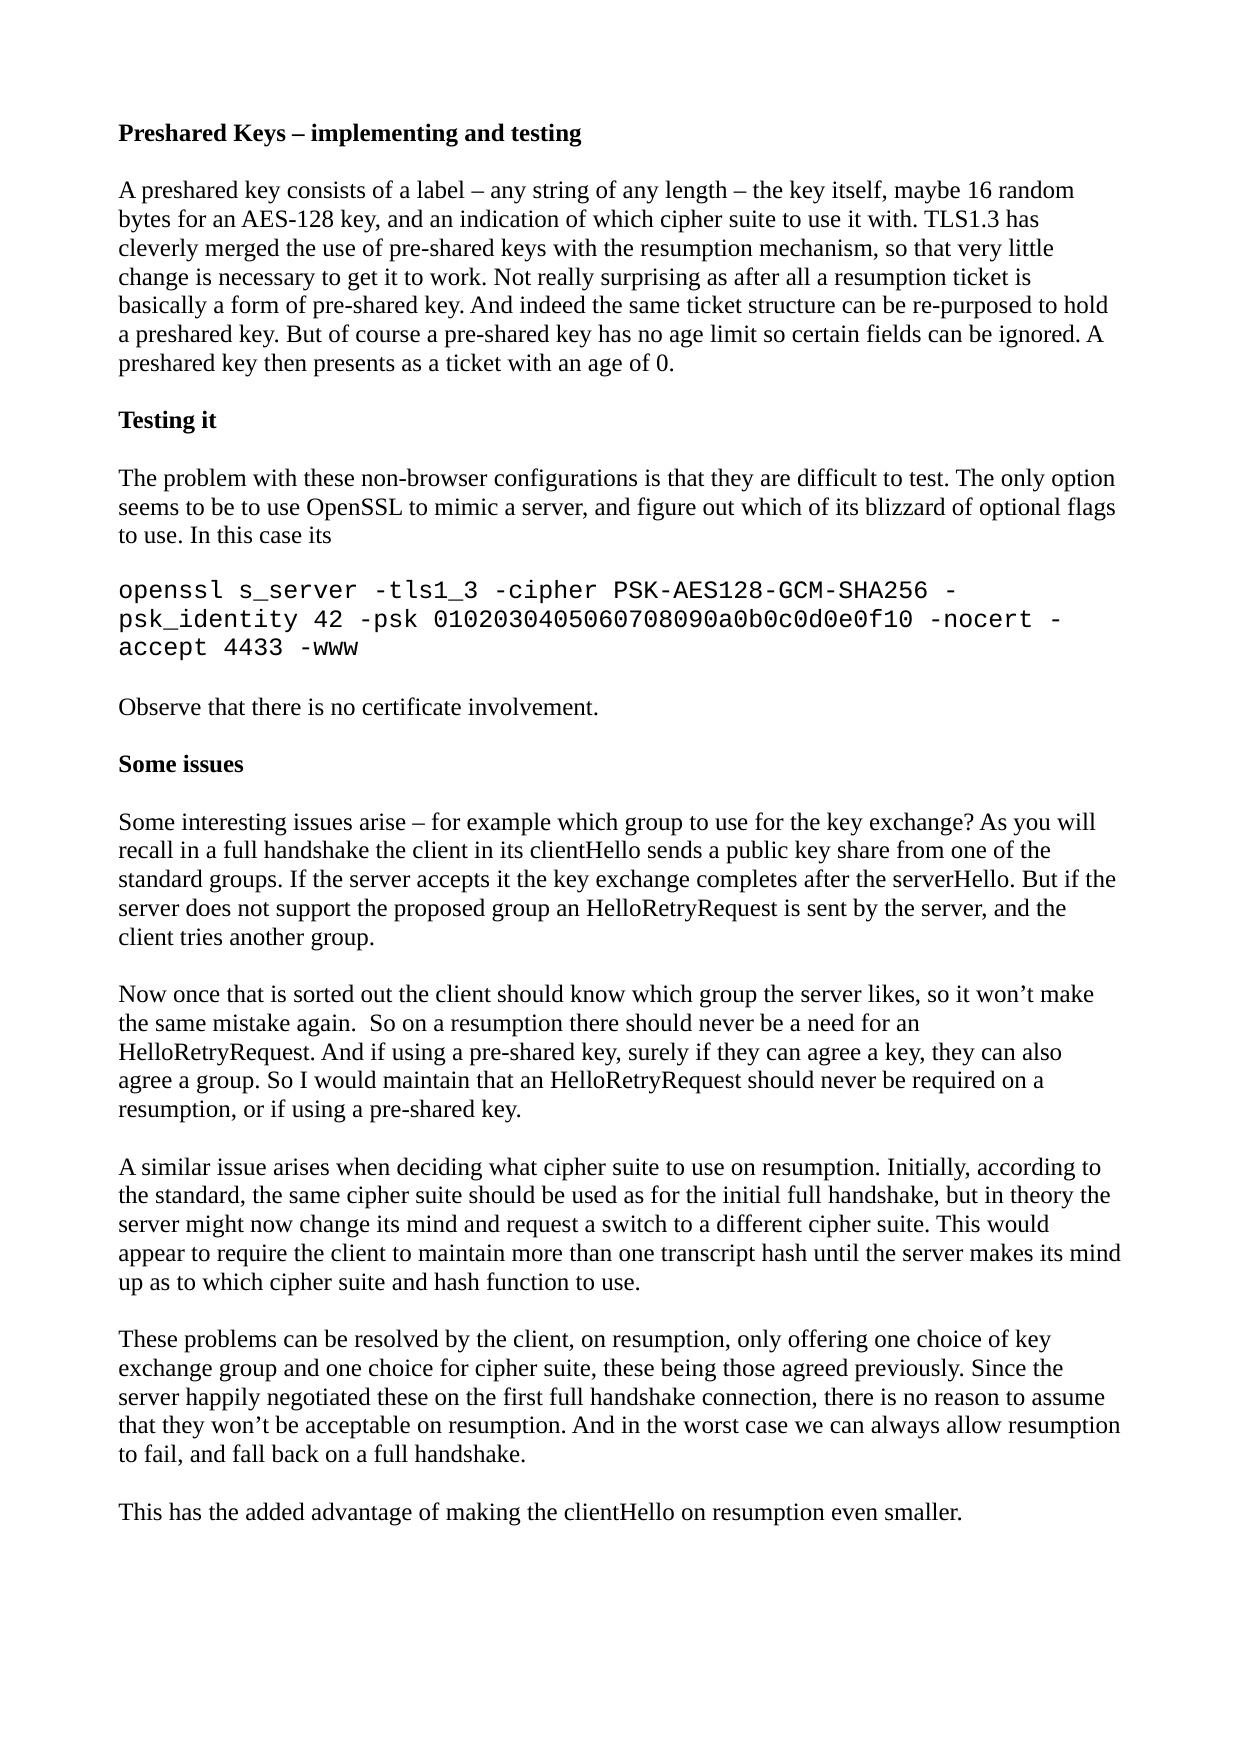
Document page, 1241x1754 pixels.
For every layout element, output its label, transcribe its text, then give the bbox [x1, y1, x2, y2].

text These problems can be resolved by the client, on resumption, only offering one choice of key exchange group and one choice for cipher suite, these being those agreed previously. Since the server happily negotiated these on the first full handshake connection, there is no reason to assume that they won’t be acceptable on resumption. And in the worst case we can always allow resumption to fail, and fall back on a full handshake. [118, 1324, 1122, 1468]
text Some issues [118, 749, 1122, 778]
text Testing it [118, 406, 1122, 434]
text A preshared key consists of a label – any string of any length – the key itself, maybe 16 random bytes for an AES-128 key, and an indication of which cipher suite to use it with. TLS1.3 has cleverly merged the use of pre-shared keys with the resumption mechanism, so that very little change is necessary to get it to work. Not really surprising as after all a resumption ticket is basically a form of pre-shared key. And indeed the same ticket structure can be re-purposed to hold a preshared key. But of course a pre-shared key has no age limit so certain fields can be ignored. A preshared key then presents as a ticket with an age of 0. [118, 176, 1122, 377]
text openssl s_server -tls1_3 -cipher PSK-AES128-GCM-SHA256 -psk_identity 42 -psk 0102030405060708090a0b0c0d0e0f10 -nocert -accept 4433 -www [118, 578, 1122, 663]
text This has the added advantage of making the clientHello on resumption even smaller. [118, 1497, 1122, 1526]
text Some interesting issues arise – for example which group to use for the key exchange? As you will recall in a full handshake the client in its clientHello sends a public key share from one of the standard groups. If the server accepts it the key exchange completes after the serverHello. But if the server does not support the proposed group an HelloRetryRequest is sent by the server, and the client tries another group. [118, 807, 1122, 951]
text A similar issue arises when deciding what cipher suite to use on resumption. Initially, according to the standard, the same cipher suite should be used as for the initial full handshake, but in theory the server might now change its mind and request a switch to a different cipher suite. This would appear to require the client to maintain more than one transcript hash until the server makes its mind up as to which cipher suite and hash function to use. [118, 1152, 1122, 1296]
text The problem with these non-browser configurations is that they are difficult to test. The only option seems to be to use OpenSSL to mimic a server, and figure out which of its blizzard of optional flags to use. In this case its [118, 463, 1122, 549]
text Observe that there is no certificate involvement. [118, 692, 1122, 721]
text Now once that is sorted out the client should know which group the server likes, so it won’t make the same mistake again. So on a resumption there should never be a need for an HelloRetryRequest. And if using a pre-shared key, surely if they can agree a key, they can also agree a group. So I would maintain that an HelloRetryRequest should never be required on a resumption, or if using a pre-shared key. [118, 979, 1122, 1123]
text Preshared Keys – implementing and testing [118, 118, 1122, 147]
